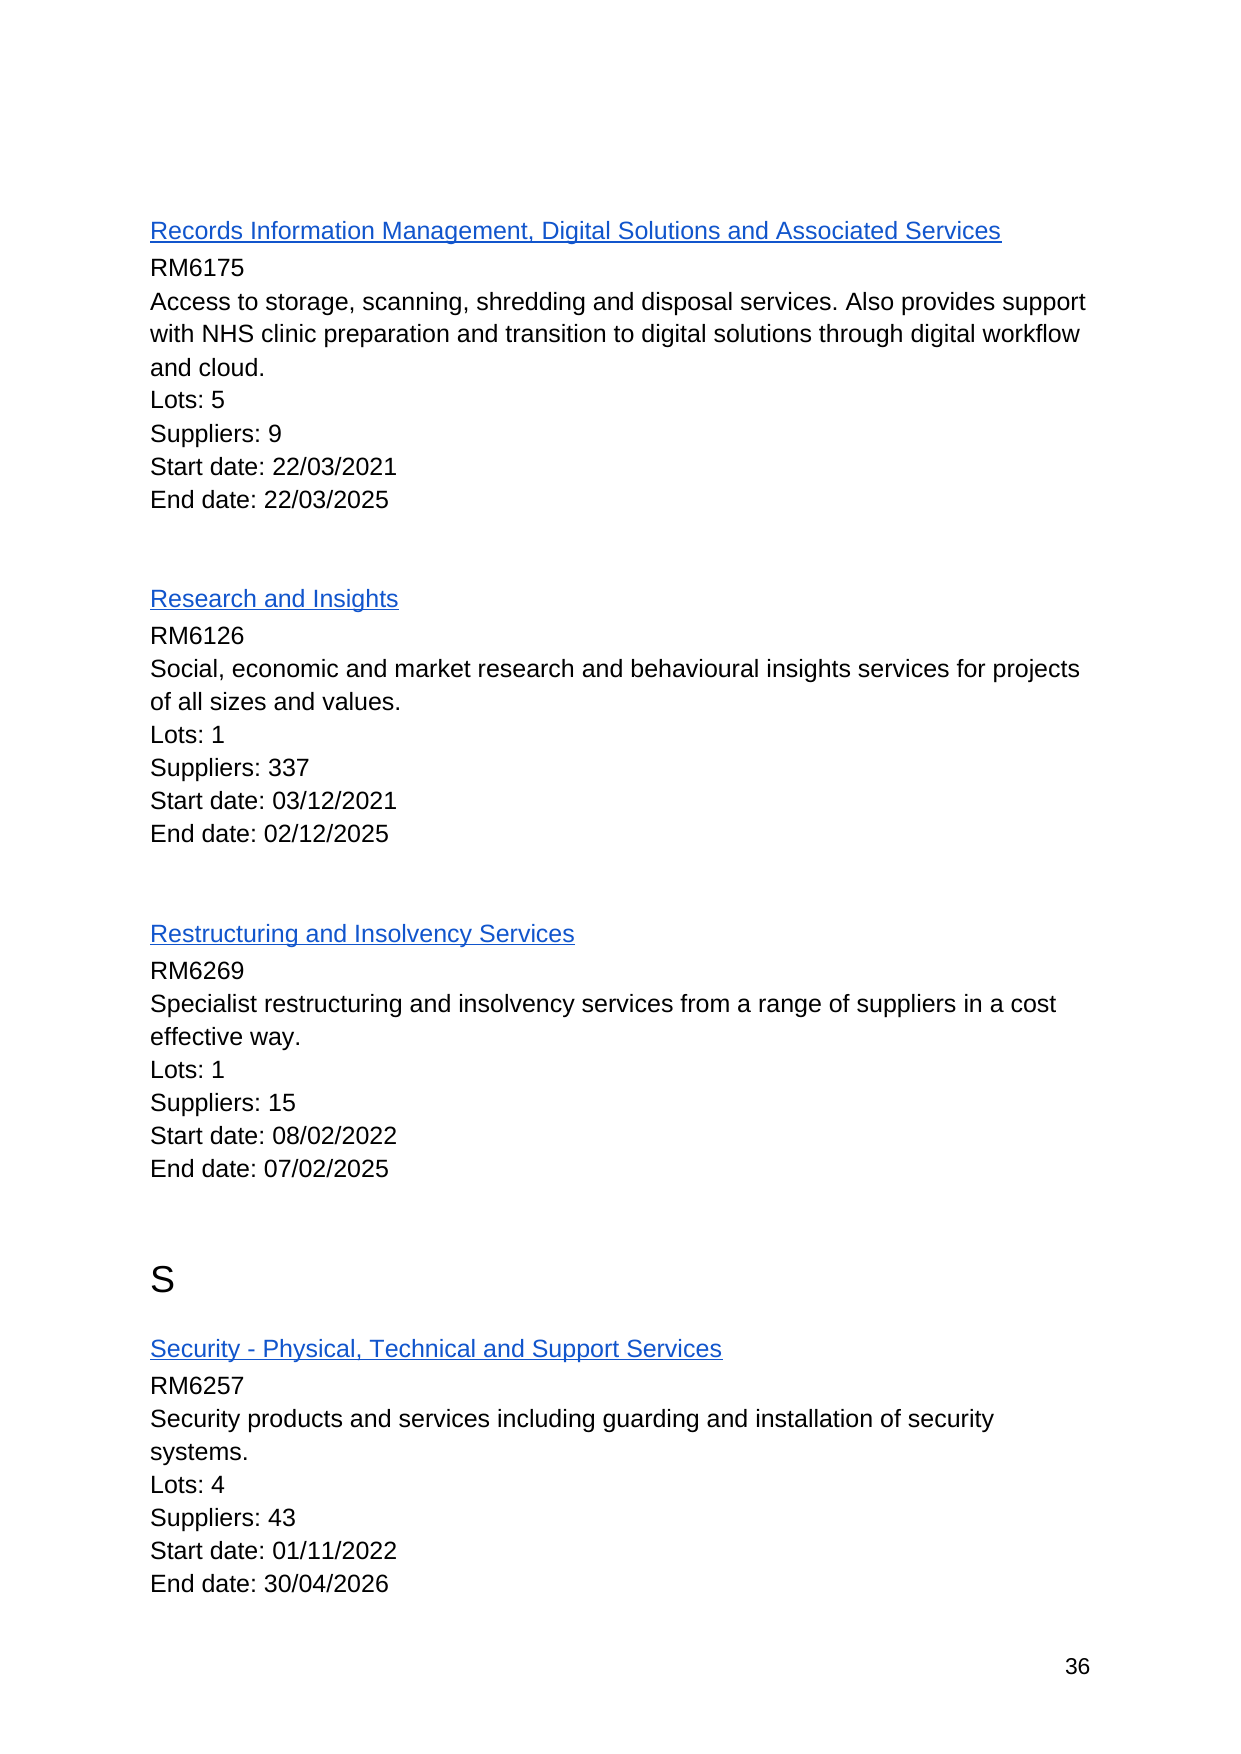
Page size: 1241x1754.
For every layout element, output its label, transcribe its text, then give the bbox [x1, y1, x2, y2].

text Lots: 4 [150, 1470, 1090, 1499]
subtitle S [150, 1257, 1090, 1300]
text Suppliers: 337 [150, 753, 1090, 782]
text RM6269 [150, 956, 1090, 984]
text Suppliers: 9 [150, 418, 1090, 447]
text Specialist restructuring and insolvency services from a range of suppliers in a cost effective way. [150, 989, 1090, 1050]
subtitle Research and Insights [150, 584, 1090, 613]
subtitle Restructuring and Insolvency Services [150, 918, 1090, 947]
text Start date: 03/12/2021 [150, 786, 1090, 815]
text Suppliers: 43 [150, 1503, 1090, 1532]
text Access to storage, scanning, shredding and disposal services. Also provides support with NHS clinic preparation and transition to digital solutions through digital workflow and cloud. [150, 286, 1090, 381]
text RM6257 [150, 1371, 1090, 1399]
text Start date: 08/02/2022 [150, 1121, 1090, 1149]
text RM6175 [150, 253, 1090, 282]
text Security products and services including guarding and installation of security systems. [150, 1404, 1090, 1466]
text End date: 30/04/2026 [150, 1569, 1090, 1598]
text End date: 07/02/2025 [150, 1154, 1090, 1182]
text End date: 22/03/2025 [150, 484, 1090, 513]
text Lots: 5 [150, 386, 1090, 414]
text Lots: 1 [150, 1055, 1090, 1083]
text Social, economic and market research and behavioural insights services for projects of all sizes and values. [150, 654, 1090, 716]
subtitle Security - Physical, Technical and Support Services [150, 1334, 1090, 1362]
text Suppliers: 15 [150, 1088, 1090, 1116]
text Start date: 01/11/2022 [150, 1536, 1090, 1565]
text Lots: 1 [150, 720, 1090, 749]
text End date: 02/12/2025 [150, 819, 1090, 848]
text Start date: 22/03/2021 [150, 452, 1090, 480]
subtitle Records Information Management, Digital Solutions and Associated Services [150, 216, 1090, 245]
text RM6126 [150, 621, 1090, 650]
